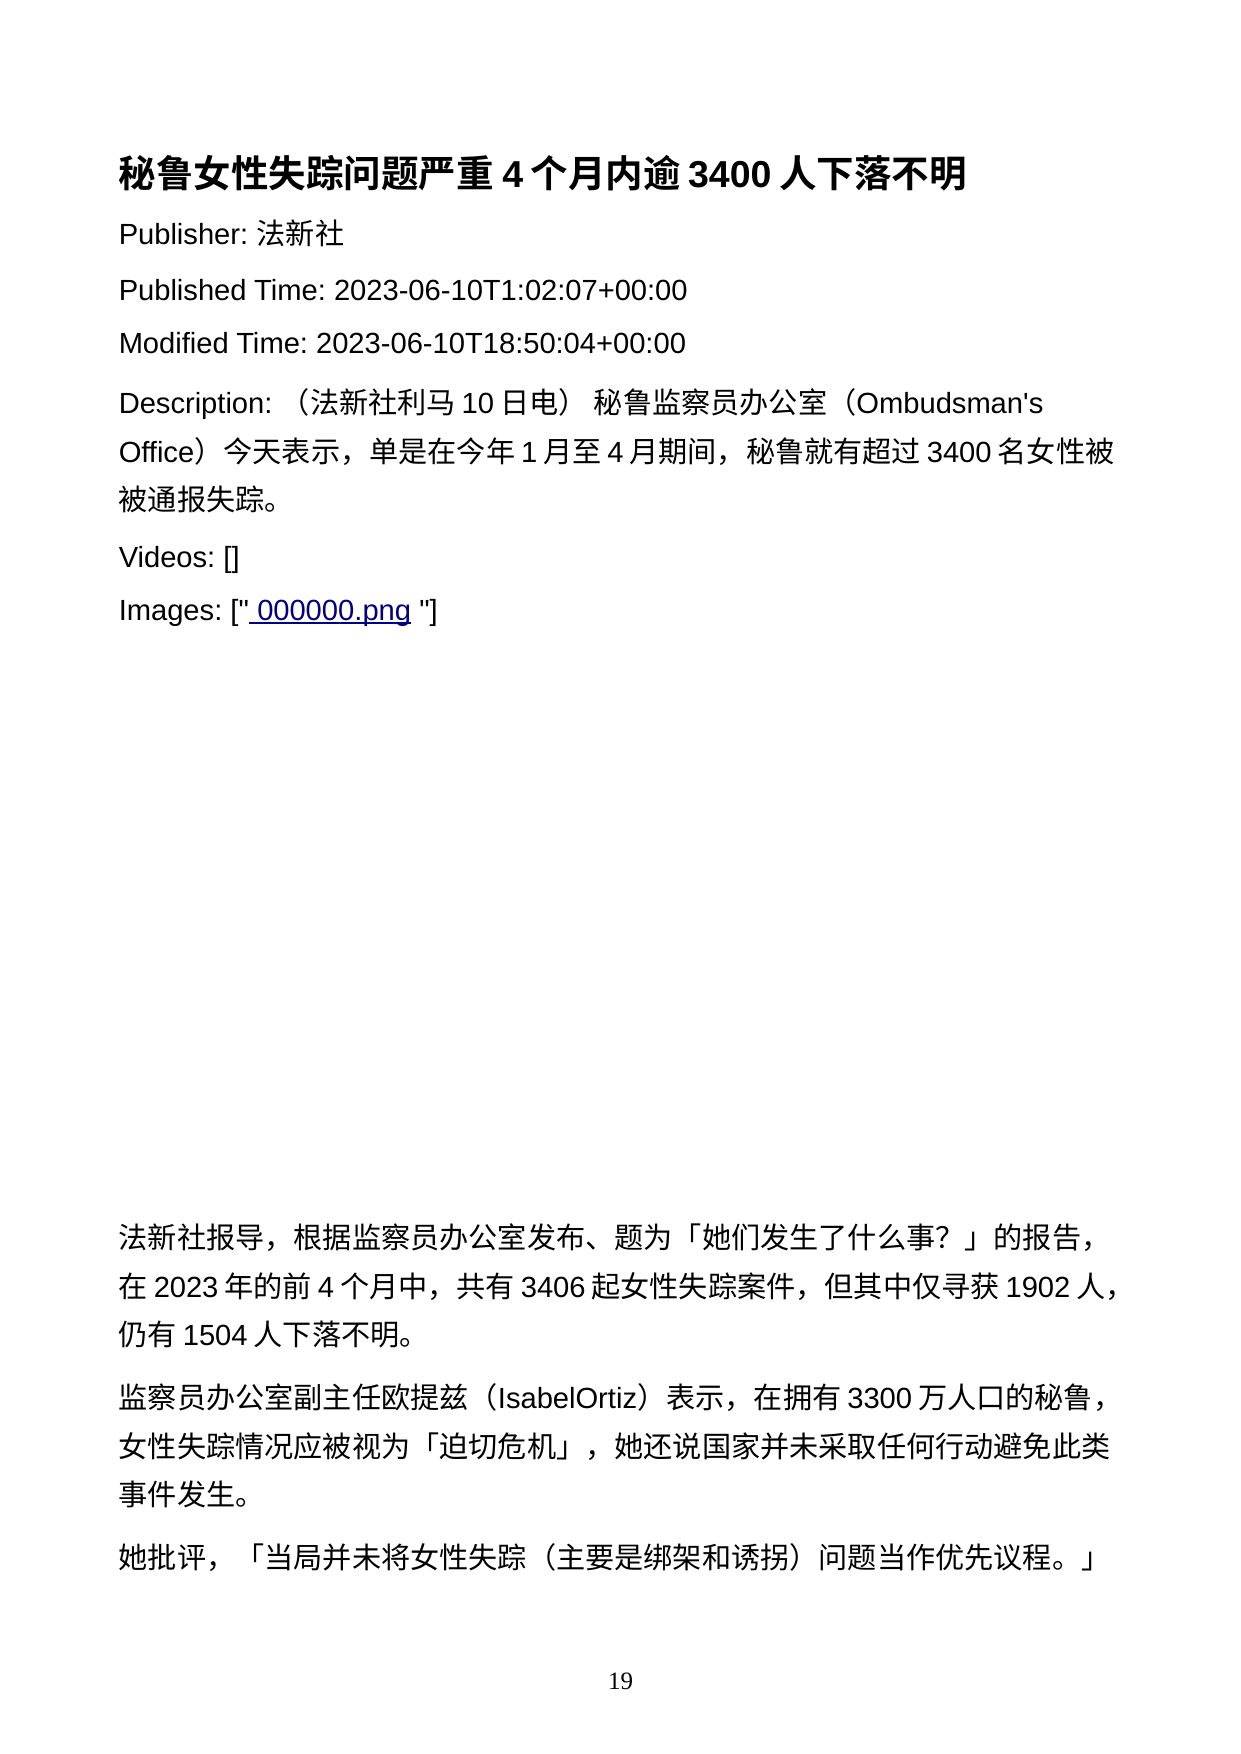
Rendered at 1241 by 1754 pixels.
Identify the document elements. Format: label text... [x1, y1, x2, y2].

text Publisher: 法新社 [118, 210, 1122, 253]
text Modified Time: 2023-06-10T18:50:04+00:00 [118, 327, 1122, 360]
text Published Time: 2023-06-10T1:02:07+00:00 [118, 273, 1122, 307]
subtitle 秘鲁女性失踪问题严重 4个月内逾3400人下落不明 [118, 143, 1122, 198]
text 监察员办公室副主任欧提兹（IsabelOrtiz）表示，在拥有3300万人口的秘鲁，女性失踪情况应被视为「迫切危机」，她还说国家并未采取任何行动避免此类事件发生。 [118, 1375, 1122, 1514]
text 法新社报导，根据监察员办公室发布、题为「她们发生了什么事？」的报告，在2023年的前4个月中，共有3406起女性失踪案件，但其中仅寻获1902人，仍有1504人下落不明。 [118, 1214, 1122, 1354]
text 她批评，「当局并未将女性失踪（主要是绑架和诱拐）问题当作优先议程。」 [118, 1535, 1122, 1577]
text Description: （法新社利马10日电） 秘鲁监察员办公室（Ombudsman's Office）今天表示，单是在今年1月至4月期间，秘鲁就有超过3400名女性被被通报失踪。 [118, 380, 1122, 519]
text Videos: [] [118, 540, 1122, 573]
text Images: [" 000000.png "] [118, 593, 1122, 627]
